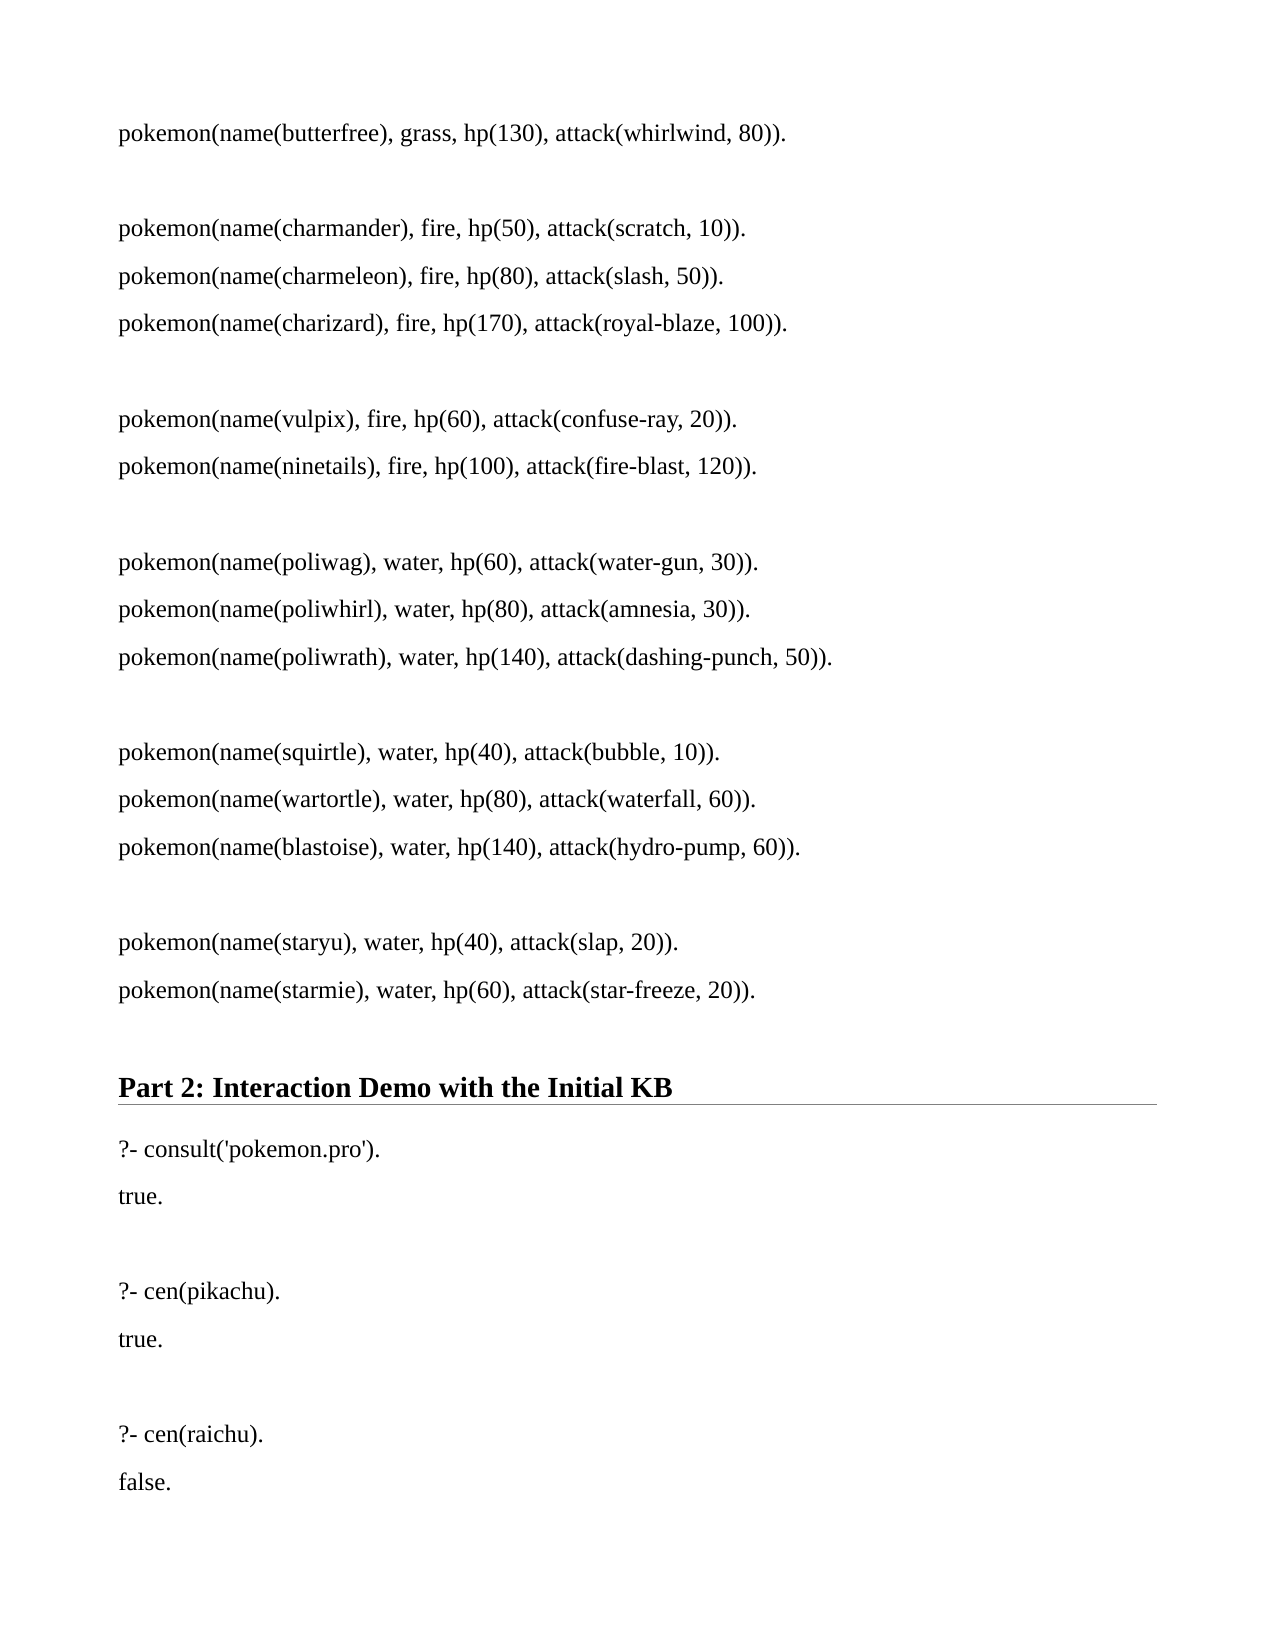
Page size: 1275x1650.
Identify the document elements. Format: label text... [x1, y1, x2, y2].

text pokemon(name(poliwrath), water, hp(140), attack(dashing-punch, 50)). [118, 642, 1157, 671]
text pokemon(name(blastoise), water, hp(140), attack(hydro-pump, 60)). [118, 832, 1157, 861]
text pokemon(name(poliwhirl), water, hp(80), attack(amnesia, 30)). [118, 594, 1157, 623]
text true. [118, 1324, 1157, 1353]
text Part 2: Interaction Demo with the Initial KB [118, 1070, 1157, 1104]
text pokemon(name(butterfree), grass, hp(130), attack(whirlwind, 80)). [118, 118, 1157, 147]
text ?- consult('pokemon.pro'). [118, 1134, 1157, 1162]
text pokemon(name(charmander), fire, hp(50), attack(scratch, 10)). [118, 213, 1157, 242]
text pokemon(name(ninetails), fire, hp(100), attack(fire-blast, 120)). [118, 451, 1157, 480]
text true. [118, 1181, 1157, 1210]
text ?- cen(pikachu). [118, 1276, 1157, 1305]
text pokemon(name(wartortle), water, hp(80), attack(waterfall, 60)). [118, 784, 1157, 813]
text ?- cen(raichu). [118, 1419, 1157, 1448]
text pokemon(name(squirtle), water, hp(40), attack(bubble, 10)). [118, 737, 1157, 766]
text pokemon(name(vulpix), fire, hp(60), attack(confuse-ray, 20)). [118, 404, 1157, 432]
text false. [118, 1467, 1157, 1496]
text pokemon(name(charizard), fire, hp(170), attack(royal-blaze, 100)). [118, 308, 1157, 337]
text pokemon(name(charmeleon), fire, hp(80), attack(slash, 50)). [118, 261, 1157, 290]
text pokemon(name(starmie), water, hp(60), attack(star-freeze, 20)). [118, 975, 1157, 1004]
text pokemon(name(staryu), water, hp(40), attack(slap, 20)). [118, 927, 1157, 956]
text pokemon(name(poliwag), water, hp(60), attack(water-gun, 30)). [118, 547, 1157, 575]
